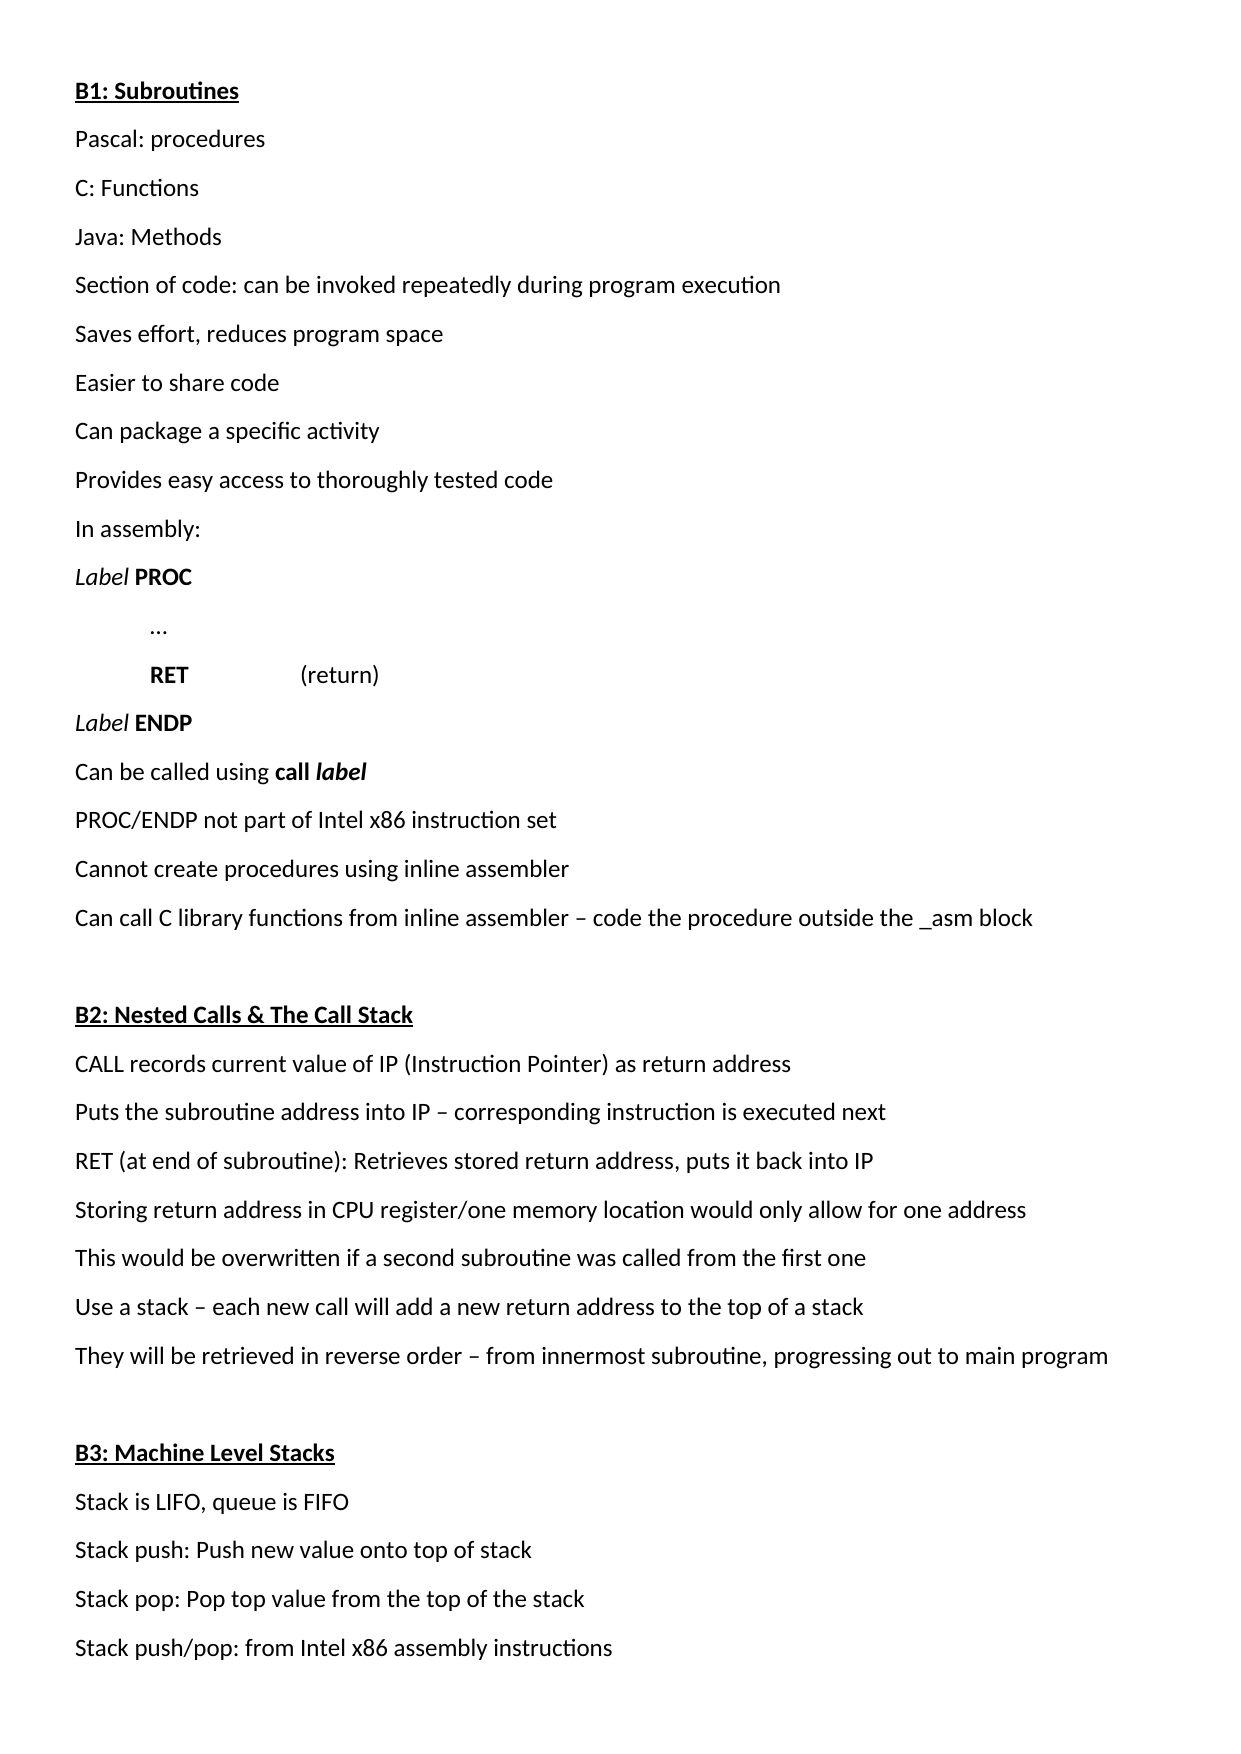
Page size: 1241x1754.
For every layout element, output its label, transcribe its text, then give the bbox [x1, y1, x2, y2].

text Can package a specific activity [75, 416, 1165, 446]
text B1: Subroutines [75, 75, 1165, 106]
text Can be called using call label [75, 756, 1165, 787]
text Stack is LIFO, queue is FIFO [75, 1486, 1165, 1516]
text RET (return) [75, 659, 1165, 689]
text Section of code: can be invoked repeatedly during program execution [75, 269, 1165, 300]
text Use a stack – each new call will add a new return address to the top of a stack [75, 1291, 1165, 1322]
text B2: Nested Calls & The Call Stack [75, 999, 1165, 1030]
text Provides easy access to thoroughly tested code [75, 464, 1165, 495]
text … [75, 610, 1165, 641]
text RET (at end of subroutine): Retrieves stored return address, puts it back into IP [75, 1145, 1165, 1176]
text Stack push: Push new value onto top of stack [75, 1534, 1165, 1565]
text Saves effort, reduces program space [75, 318, 1165, 349]
text Cannot create procedures using inline assembler [75, 853, 1165, 884]
text In assembly: [75, 513, 1165, 543]
text Easier to share code [75, 367, 1165, 397]
text C: Functions [75, 172, 1165, 203]
text Label PROC [75, 561, 1165, 592]
text They will be retrieved in reverse order – from innermost subroutine, progressing out to main program [75, 1340, 1165, 1370]
text Pascal: procedures [75, 124, 1165, 154]
text Label ENDP [75, 707, 1165, 738]
text Stack push/pop: from Intel x86 assembly instructions [75, 1632, 1165, 1662]
text B3: Machine Level Stacks [75, 1437, 1165, 1468]
text CALL records current value of IP (Instruction Pointer) as return address [75, 1048, 1165, 1078]
text Storing return address in CPU register/one memory location would only allow for one address [75, 1194, 1165, 1224]
text Can call C library functions from inline assembler – code the procedure outside the _asm block [75, 902, 1165, 932]
text Puts the subroutine address into IP – corresponding instruction is executed next [75, 1097, 1165, 1127]
text PROC/ENDP not part of Intel x86 instruction set [75, 805, 1165, 835]
text This would be overwritten if a second subroutine was called from the first one [75, 1242, 1165, 1273]
text Java: Methods [75, 221, 1165, 251]
text Stack pop: Pop top value from the top of the stack [75, 1583, 1165, 1613]
